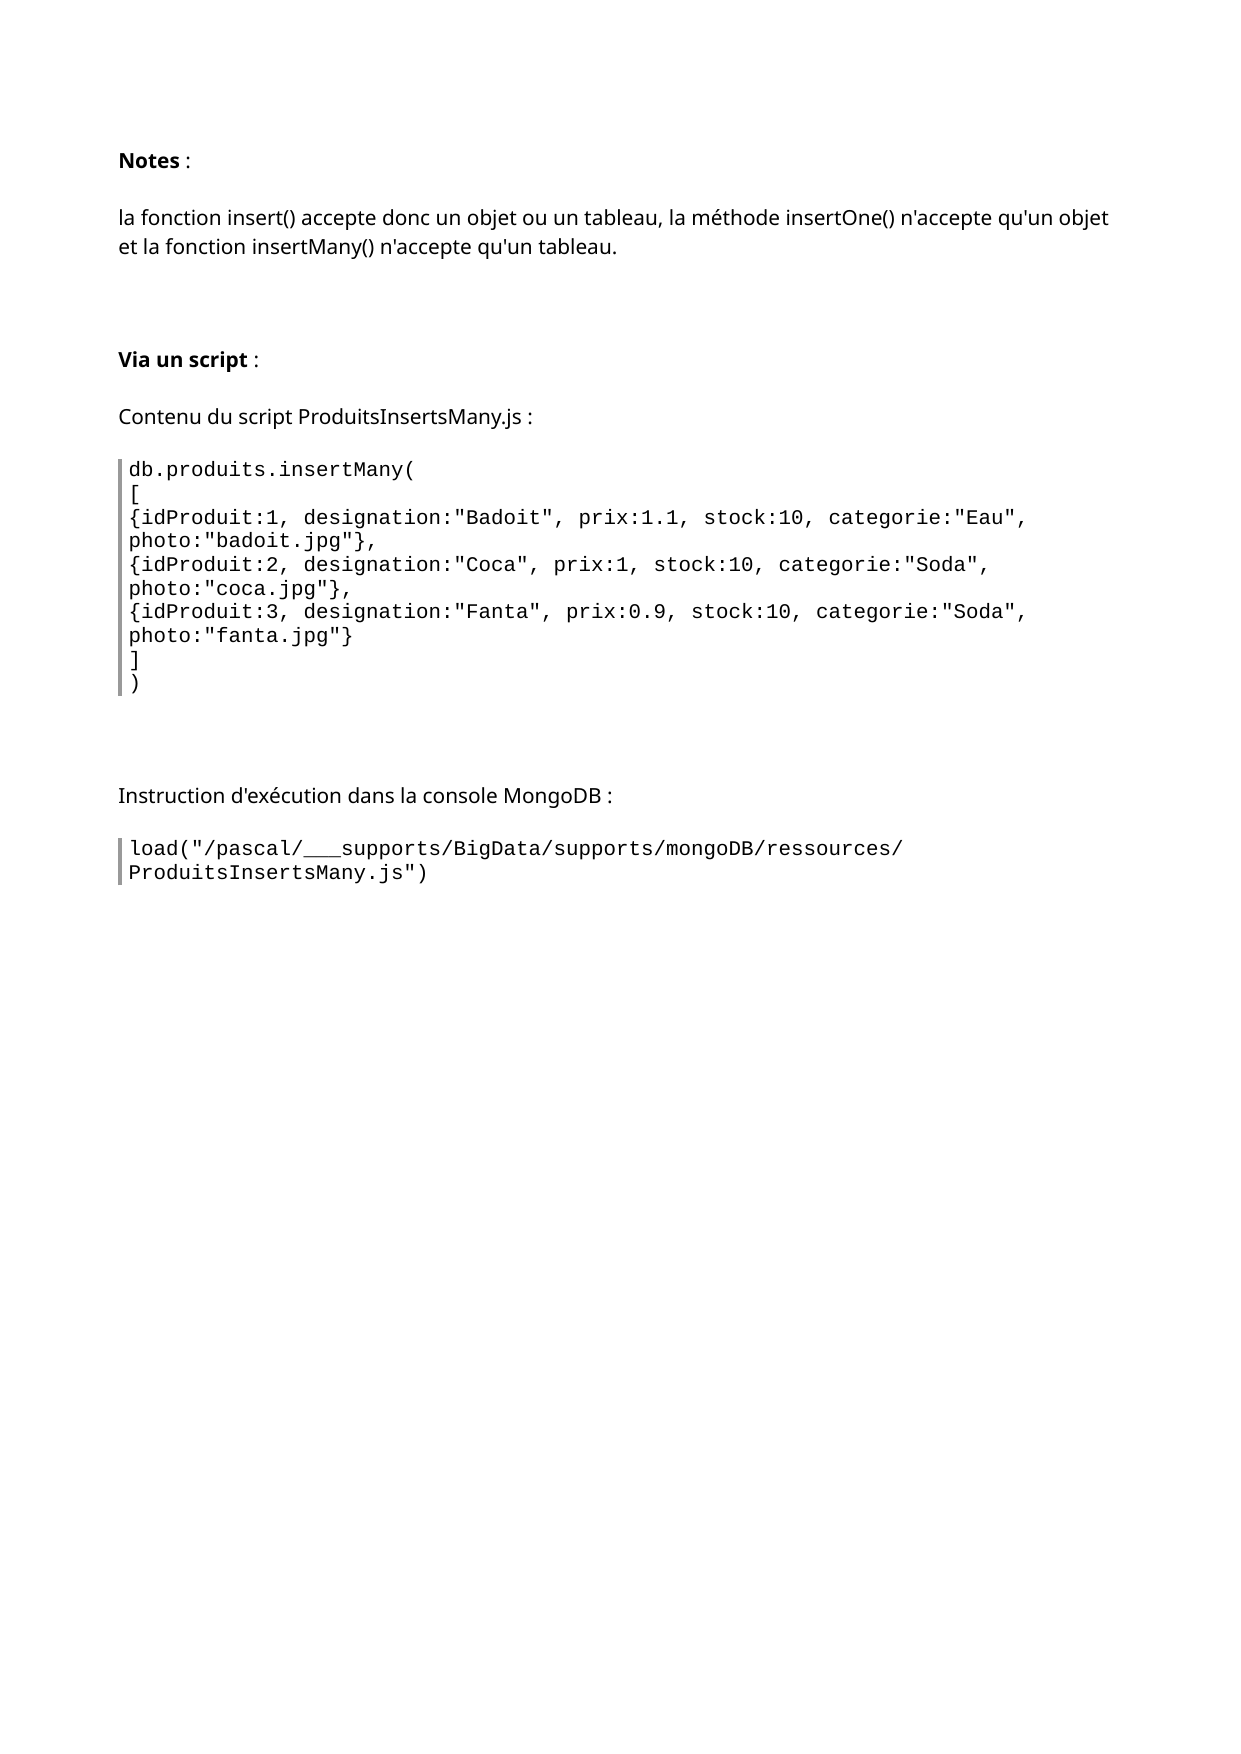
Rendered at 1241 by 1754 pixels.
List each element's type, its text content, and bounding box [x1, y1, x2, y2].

text Instruction d'exécution dans la console MongoDB : [118, 781, 1122, 809]
text {idProduit:1, designation:"Badoit", prix:1.1, stock:10, categorie:"Eau", photo:"badoit.jpg"}, [122, 507, 1122, 554]
text Notes : [118, 147, 1122, 175]
text load("/pascal/___supports/BigData/supports/mongoDB/ressources/ProduitsInsertsMany.js") [122, 838, 1122, 885]
text db.produits.insertMany( [122, 459, 1122, 483]
text [ [122, 483, 1122, 507]
text {idProduit:3, designation:"Fanta", prix:0.9, stock:10, categorie:"Soda", photo:"fanta.jpg"} [122, 601, 1122, 648]
text Contenu du script ProduitsInsertsMany.js : [118, 402, 1122, 431]
text {idProduit:2, designation:"Coca", prix:1, stock:10, categorie:"Soda", photo:"coca.jpg"}, [122, 554, 1122, 601]
text Via un script : [118, 346, 1122, 374]
text ) [122, 672, 1122, 696]
text ] [122, 648, 1122, 672]
text la fonction insert() accepte donc un objet ou un tableau, la méthode insertOne() n'accepte qu'un objet et la fonction insertMany() n'accepte qu'un tableau. [118, 203, 1122, 260]
